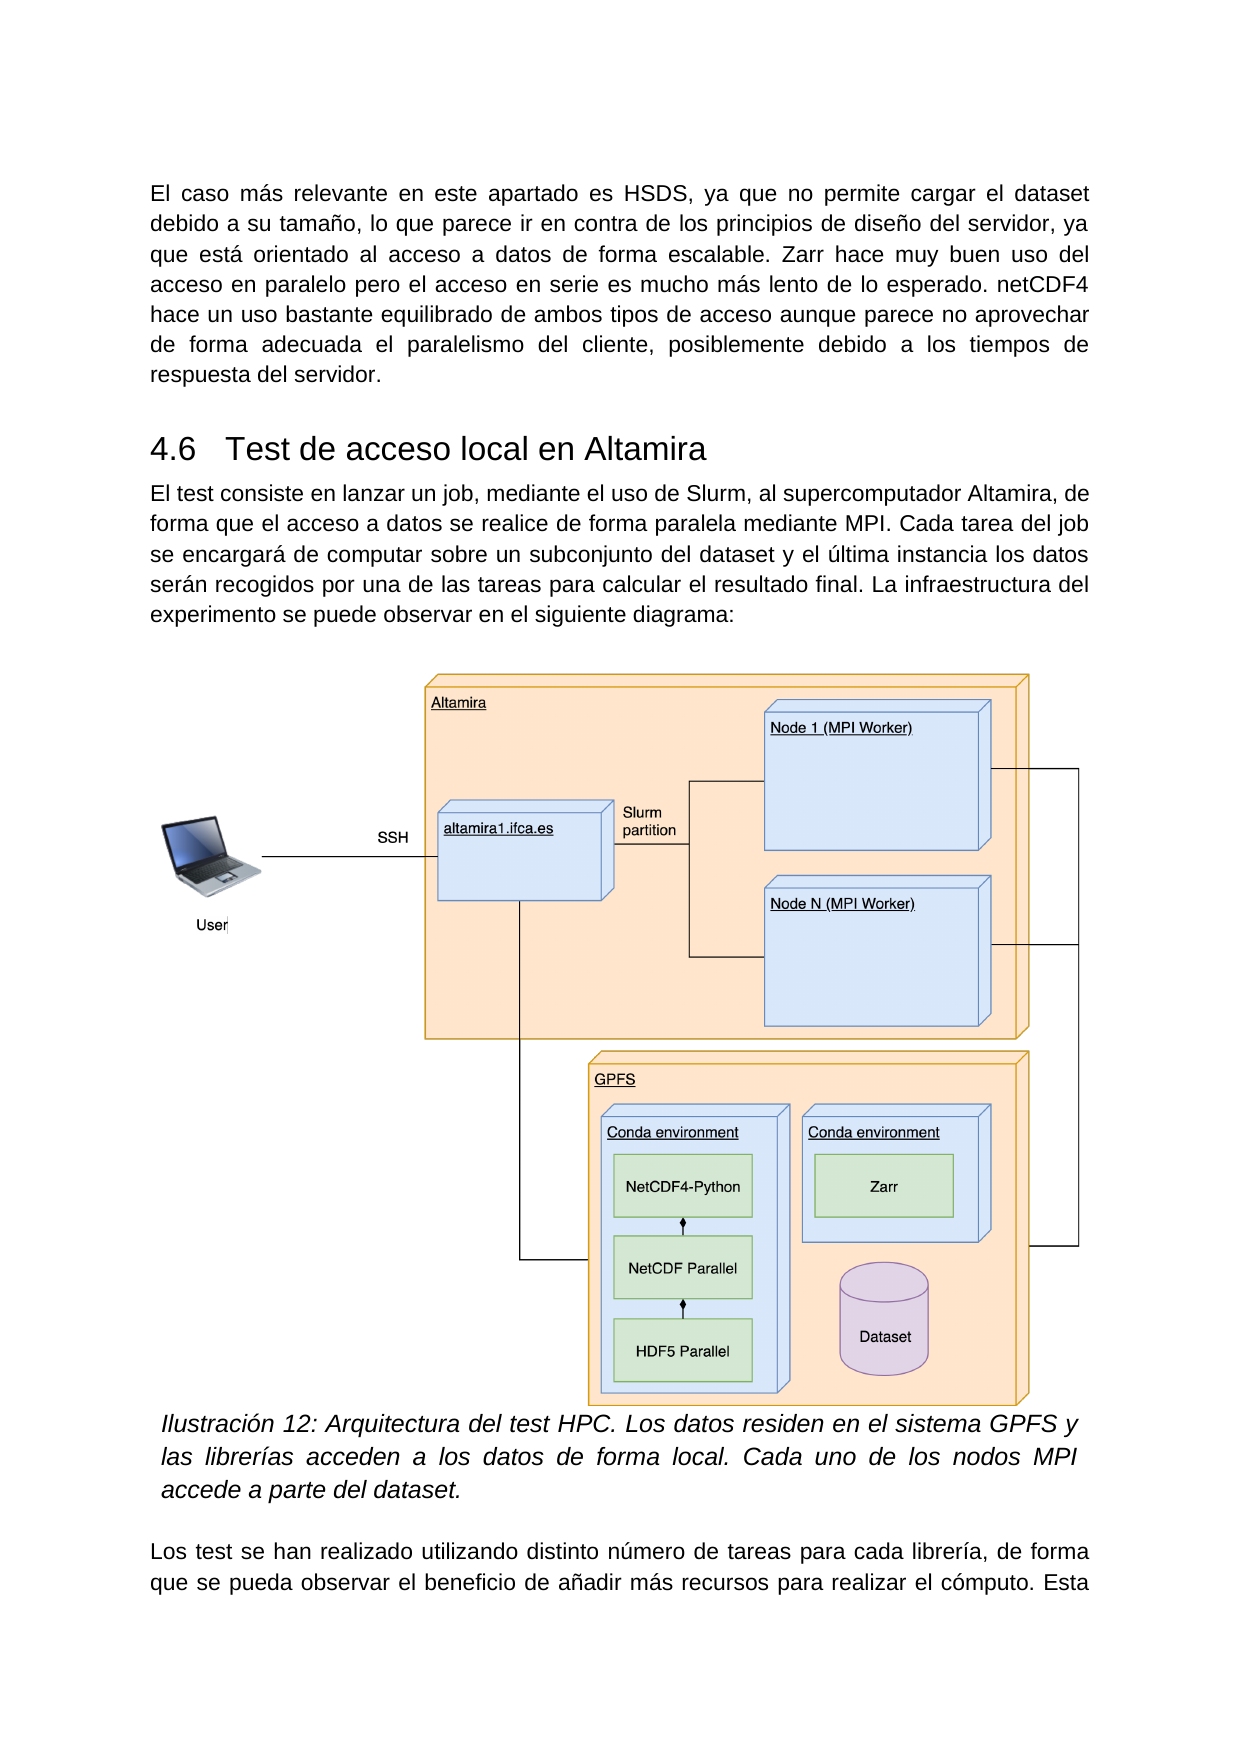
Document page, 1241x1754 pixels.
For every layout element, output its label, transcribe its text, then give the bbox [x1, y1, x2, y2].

text Los test se han realizado utilizando distinto número de tareas para cada librería, de forma que se pueda observar el beneficio de añadir más recursos para realizar el cómputo. Esta [150, 1538, 1090, 1595]
subtitle Test de acceso local en Altamira [150, 429, 1090, 468]
picture [160, 673, 1080, 1406]
text El caso más relevante en este apartado es HSDS, ya que no permite cargar el dataset debido a su tamaño, lo que parece ir en contra de los principios de diseño del servidor, ya que está orientado al acceso a datos de forma escalable. Zarr hace muy buen uso del acceso en paralelo pero el acceso en serie es mucho más lento de lo esperado. netCDF4 hace un uso bastante equilibrado de ambos tipos de acceso aunque parece no aprovechar de forma adecuada el paralelismo del cliente, posiblemente debido a los tiempos de respuesta del servidor. [150, 180, 1090, 388]
text Ilustración 12: Arquitectura del test HPC. Los datos residen en el sistema GPFS y las librerías acceden a los datos de forma local. Cada uno de los nodos MPI accede a parte del dataset. [161, 1406, 1079, 1504]
text El test consiste en lanzar un job, mediante el uso de Slurm, al supercomputador Altamira, de forma que el acceso a datos se realice de forma paralela mediante MPI. Cada tarea del job se encargará de computar sobre un subconjunto del dataset y el última instancia los datos serán recogidos por una de las tareas para calcular el resultado final. La infraestructura del experimento se puede observar en el siguiente diagrama: [150, 480, 1090, 627]
